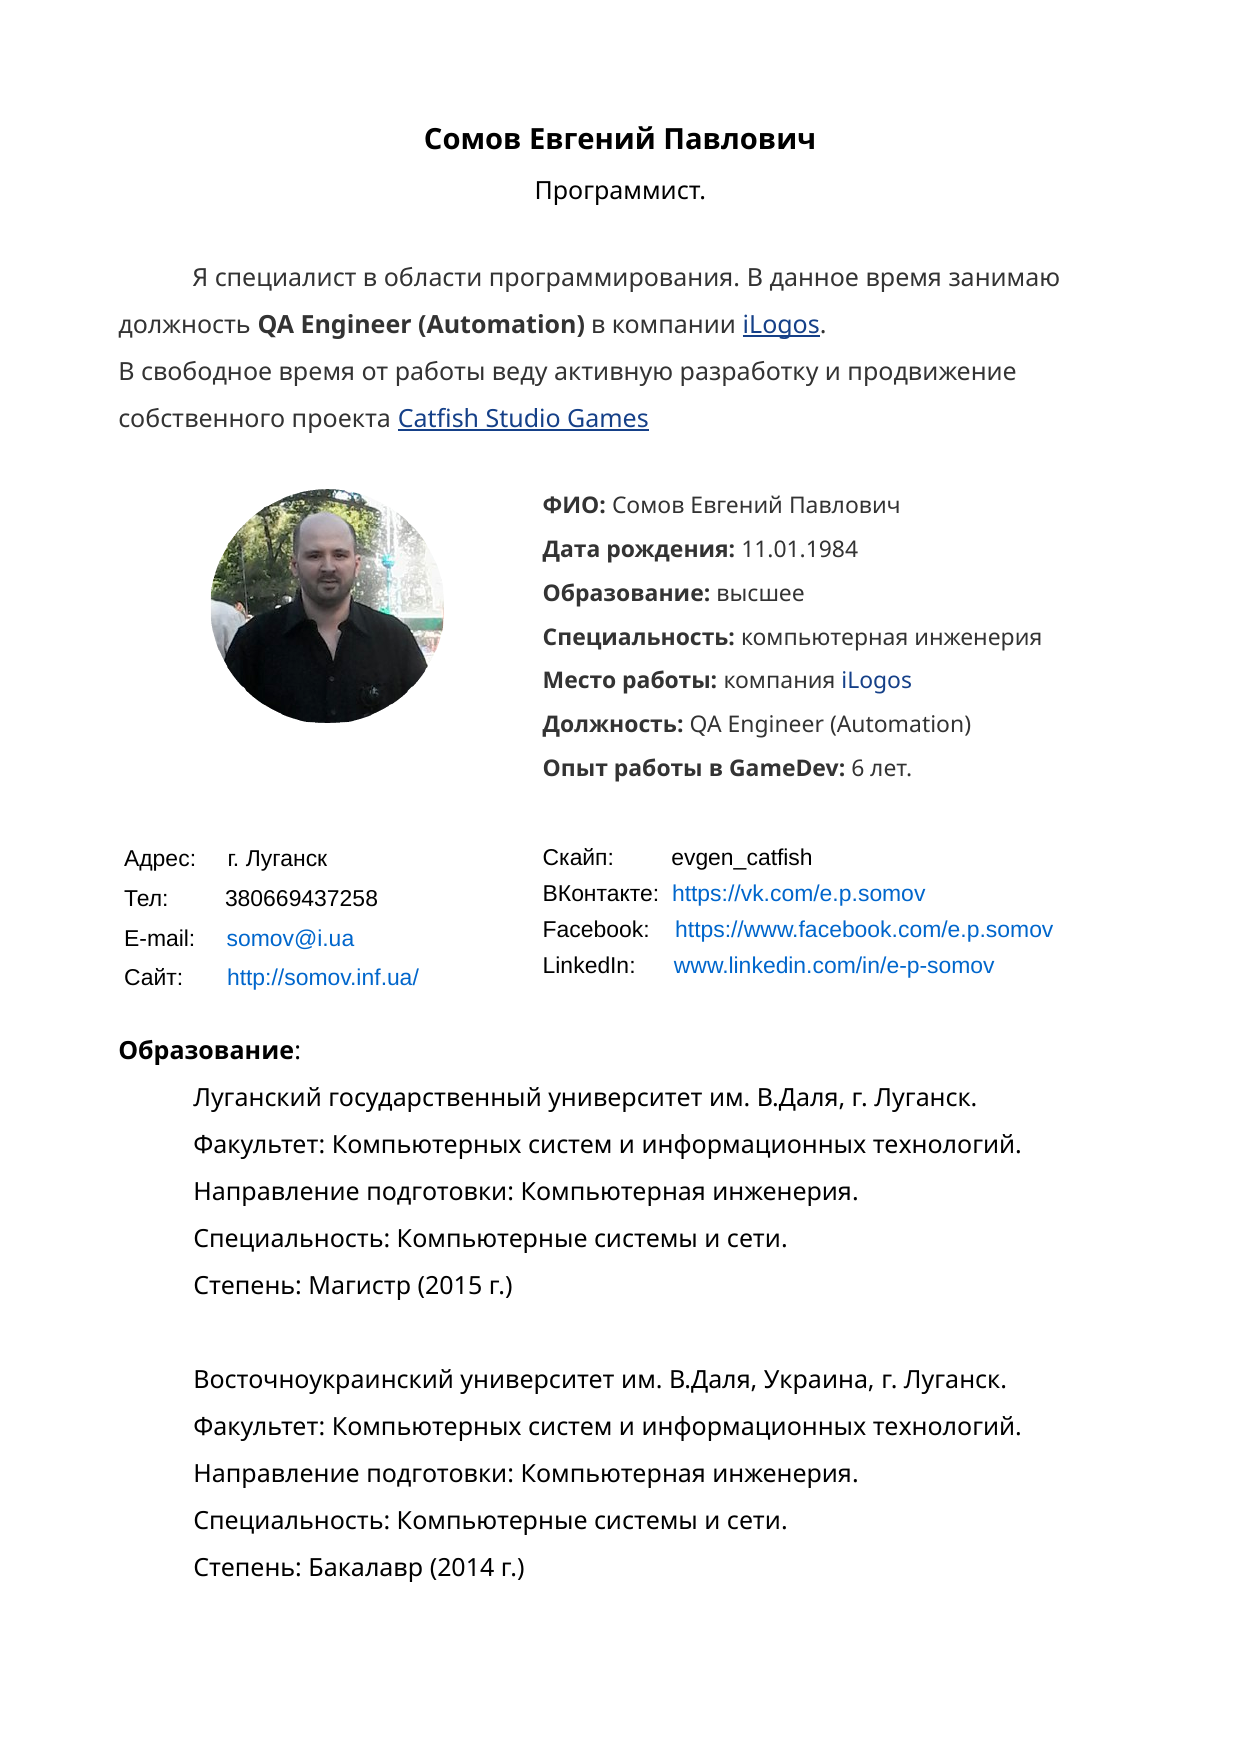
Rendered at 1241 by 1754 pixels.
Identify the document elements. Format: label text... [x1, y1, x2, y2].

text Факультет: Компьютерных систем и информационных технологий. Направление подготовки: Компьютерная инженерия. Специальность: Компьютерные системы и сети. Степень: Магистр (2015 г.) [193, 1127, 1122, 1302]
picture [210, 489, 444, 723]
table_header ФИО: Сомов Евгений Павлович Дата рождения: 11.01.1984 Образование: высшее Специальность: компьютерная инженерия Место работы: компания iLogos Должность: QA Engineer (Automation) Опыт работы в GameDev: 6 лет. [537, 484, 1123, 801]
text Восточноукраинский университет им. В.Даля, Украина, г. Луганск. Факультет: Компьютерных систем и информационных технологий. Направление подготовки: Компьютерная инженерия. Специальность: Компьютерные системы и сети. Степень: Бакалавр (2014 г.) [193, 1362, 1122, 1584]
text Луганский государственный университет им. В.Даля, г. Луганск. [193, 1080, 1122, 1114]
table_header Скайп: evgen_catfish ВКонтакте: https://vk.com/e.p.somov Facebook: https://www.facebook.com/e.p.somov LinkedIn: www.linkedin.com/in/e-p-somov [537, 838, 1123, 997]
table_header [118, 723, 537, 801]
table_header Адрес: г. Луганск Тел: 380669437258 E-mail: somov@i.ua Сайт: http://somov.inf.ua/ [118, 838, 537, 997]
text В свободное время от работы веду активную разработку и продвижение собственного проекта Catfish Studio Games [118, 353, 1122, 434]
text Образование: [118, 1033, 1122, 1067]
table_header [118, 484, 537, 722]
text Сомов Евгений Павлович [118, 118, 1122, 158]
text Я специалист в области программирования. В данное время занимаю должность QA Engineer (Automation) в компании iLogos. [118, 259, 1122, 340]
text Программист. [118, 173, 1122, 207]
